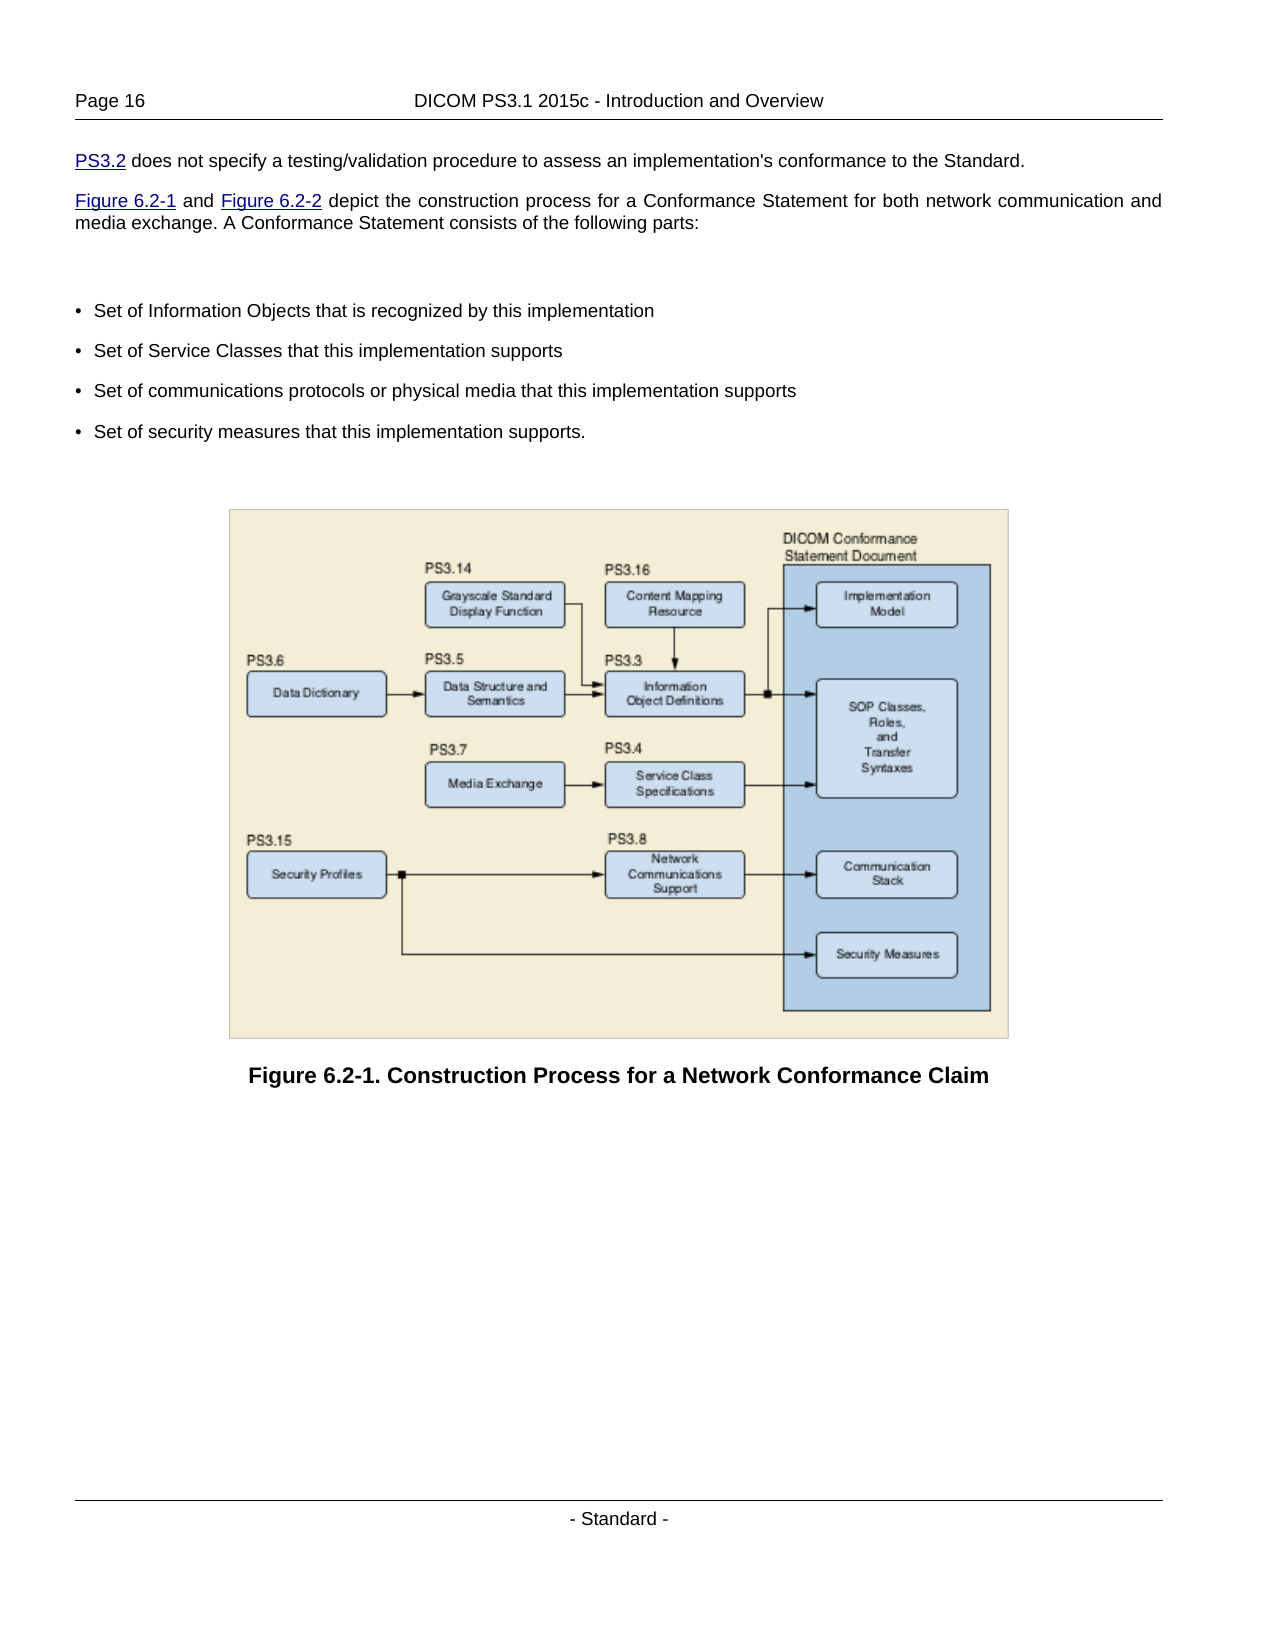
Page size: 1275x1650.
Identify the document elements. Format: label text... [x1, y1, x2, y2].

list Set of Information Objects that is recognized by this implementation [75, 300, 1162, 321]
text Figure 6.2-1. Construction Process for a Network Conformance Claim [75, 1062, 1162, 1088]
list Set of communications protocols or physical media that this implementation supports [75, 380, 1162, 402]
list Set of Service Classes that this implementation supports [75, 340, 1162, 362]
picture [228, 508, 1010, 1040]
text Figure 6.2-1 and Figure 6.2-2 depict the construction process for a Conformance Statement for both network communication and media exchange. A Conformance Statement consists of the following parts: [75, 190, 1162, 233]
text PS3.2 does not specify a testing/validation procedure to assess an implementation's conformance to the Standard. [75, 150, 1162, 172]
list Set of security measures that this implementation supports. [75, 421, 1162, 442]
